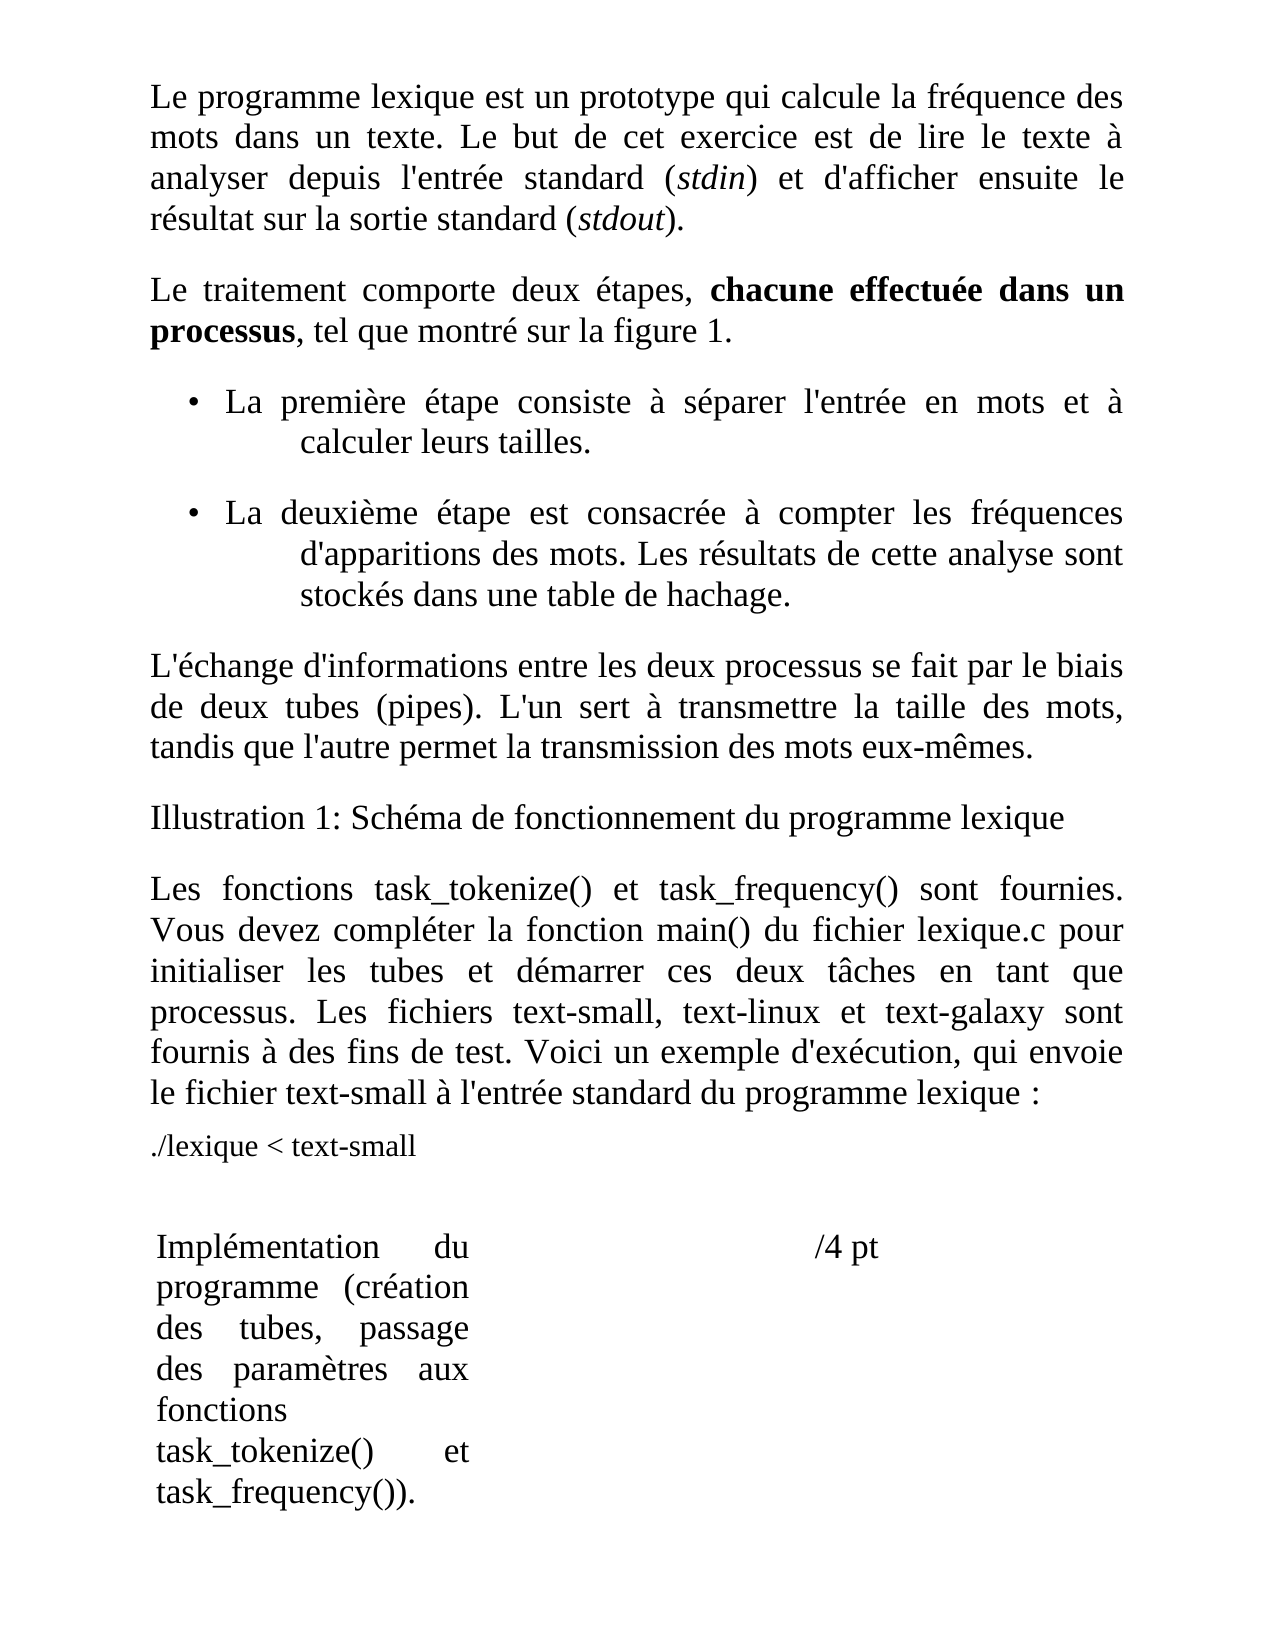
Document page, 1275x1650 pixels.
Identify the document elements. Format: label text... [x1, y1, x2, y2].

list La première étape consiste à séparer l'entrée en mots et à calculer leurs tailles. [187, 380, 1125, 462]
text Illustration 1: Schéma de fonctionnement du programme lexique [150, 797, 1125, 837]
table_header Implémentation du programme (création des tubes, passage des paramètres aux fonctions task_tokenize() et task_frequency()). [150, 1204, 475, 1532]
text L'échange d'informations entre les deux processus se fait par le biais de deux tubes (pipes). L'un sert à transmettre la taille des mots, tandis que l'autre permet la transmission des mots eux-mêmes. [150, 644, 1125, 767]
table_header /4 pt [800, 1204, 1125, 1532]
text Les fonctions task_tokenize() et task_frequency() sont fournies. Vous devez compléter la fonction main() du fichier lexique.c pour initialiser les tubes et démarrer ces deux tâches en tant que processus. Les fichiers text-small, text-linux et text-galaxy sont fournis à des fins de test. Voici un exemple d'exécution, qui envoie le fichier text-small à l'entrée standard du programme lexique : [150, 867, 1125, 1112]
text ./lexique < text-small [150, 1127, 1125, 1163]
text Le programme lexique est un prototype qui calcule la fréquence des mots dans un texte. Le but de cet exercice est de lire le texte à analyser depuis l'entrée standard (stdin) et d'afficher ensuite le résultat sur la sortie standard (stdout). [150, 75, 1125, 238]
list La deuxième étape est consacrée à compter les fréquences d'apparitions des mots. Les résultats de cette analyse sont stockés dans une table de hachage. [187, 492, 1125, 614]
table_header [475, 1204, 800, 1532]
text Le traitement comporte deux étapes, chacune effectuée dans un processus, tel que montré sur la figure 1. [150, 268, 1125, 350]
